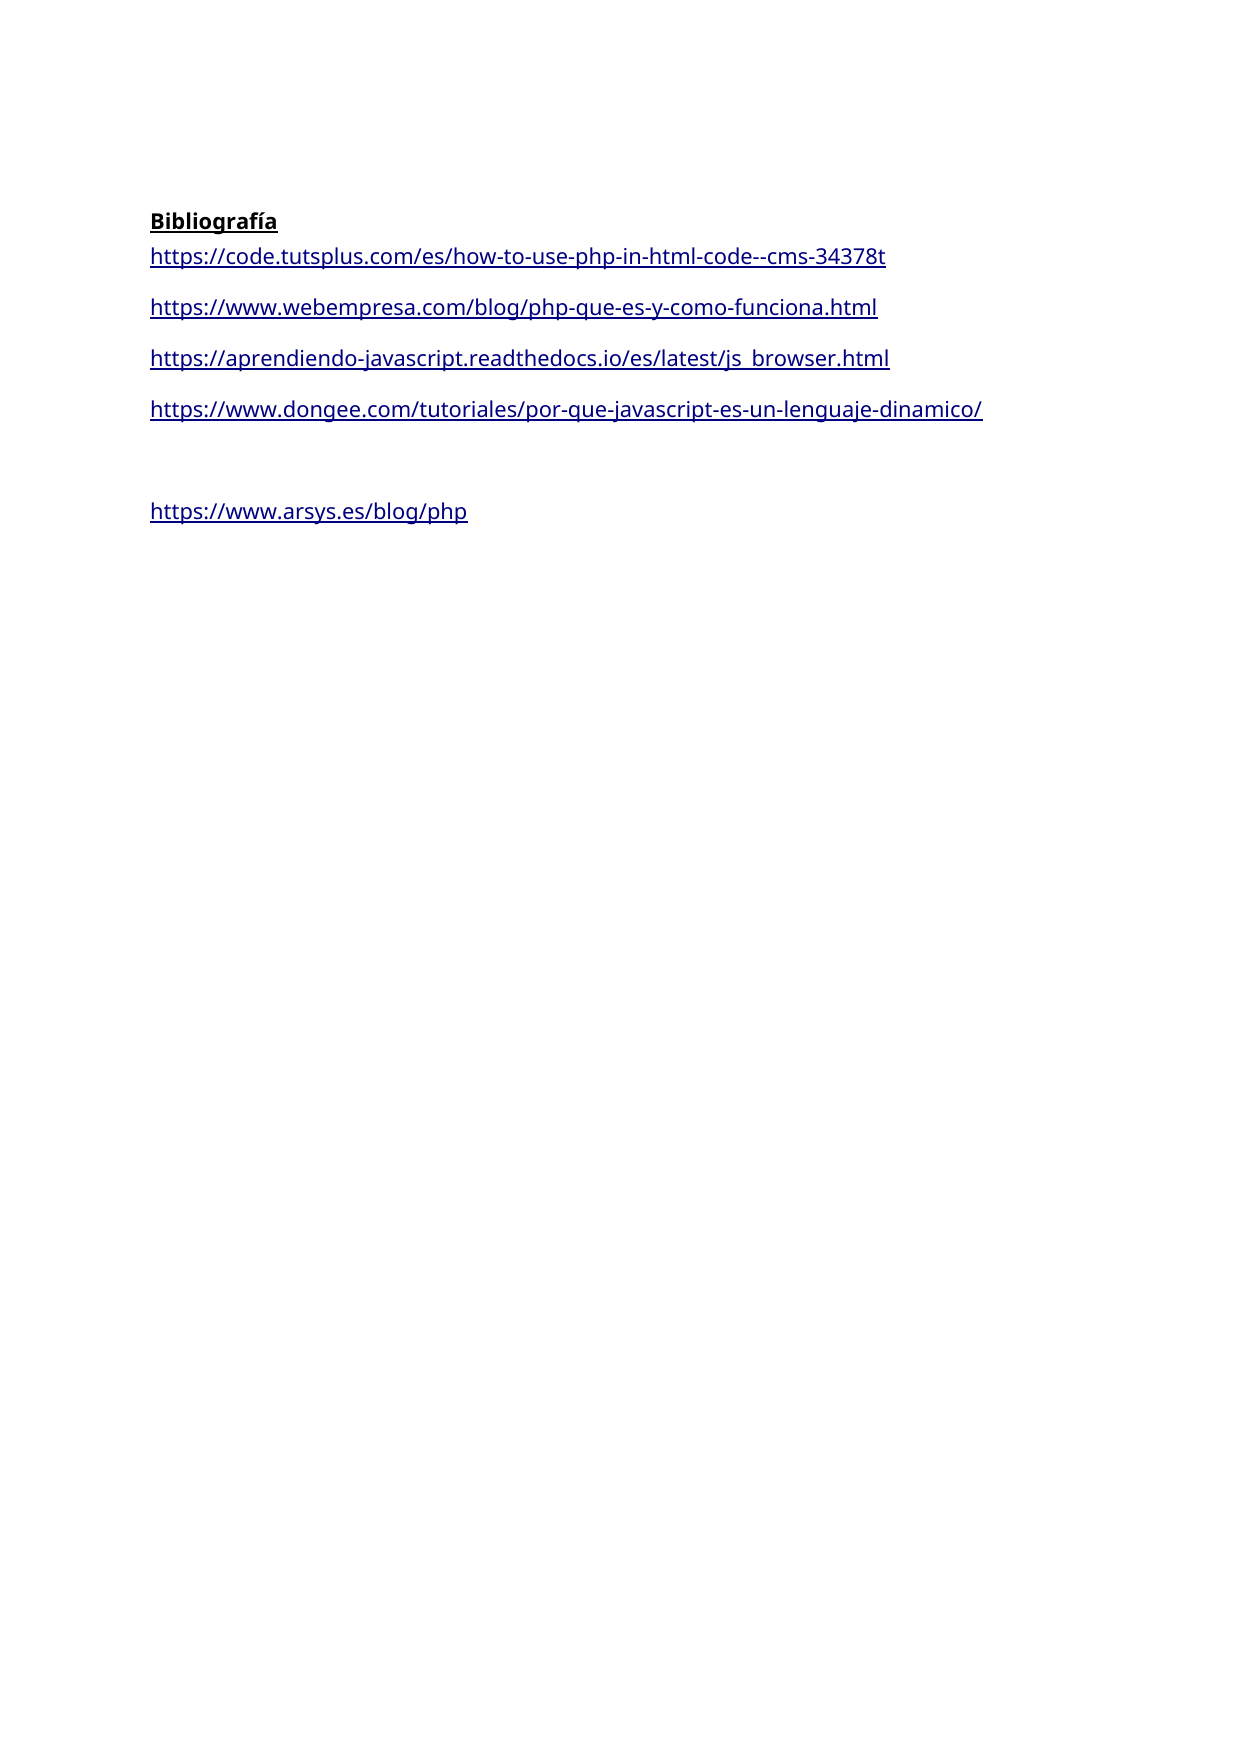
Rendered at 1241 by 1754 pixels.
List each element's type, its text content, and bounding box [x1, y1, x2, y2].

text https://www.dongee.com/tutoriales/por-que-javascript-es-un-lenguaje-dinamico/ [150, 394, 1090, 424]
text https://aprendiendo-javascript.readthedocs.io/es/latest/js_browser.html [150, 343, 1090, 373]
text https://www.arsys.es/blog/php [150, 496, 1090, 526]
text Bibliografía https://code.tutsplus.com/es/how-to-use-php-in-html-code--cms-34378t [150, 206, 1090, 270]
text https://www.webempresa.com/blog/php-que-es-y-como-funciona.html [150, 292, 1090, 322]
